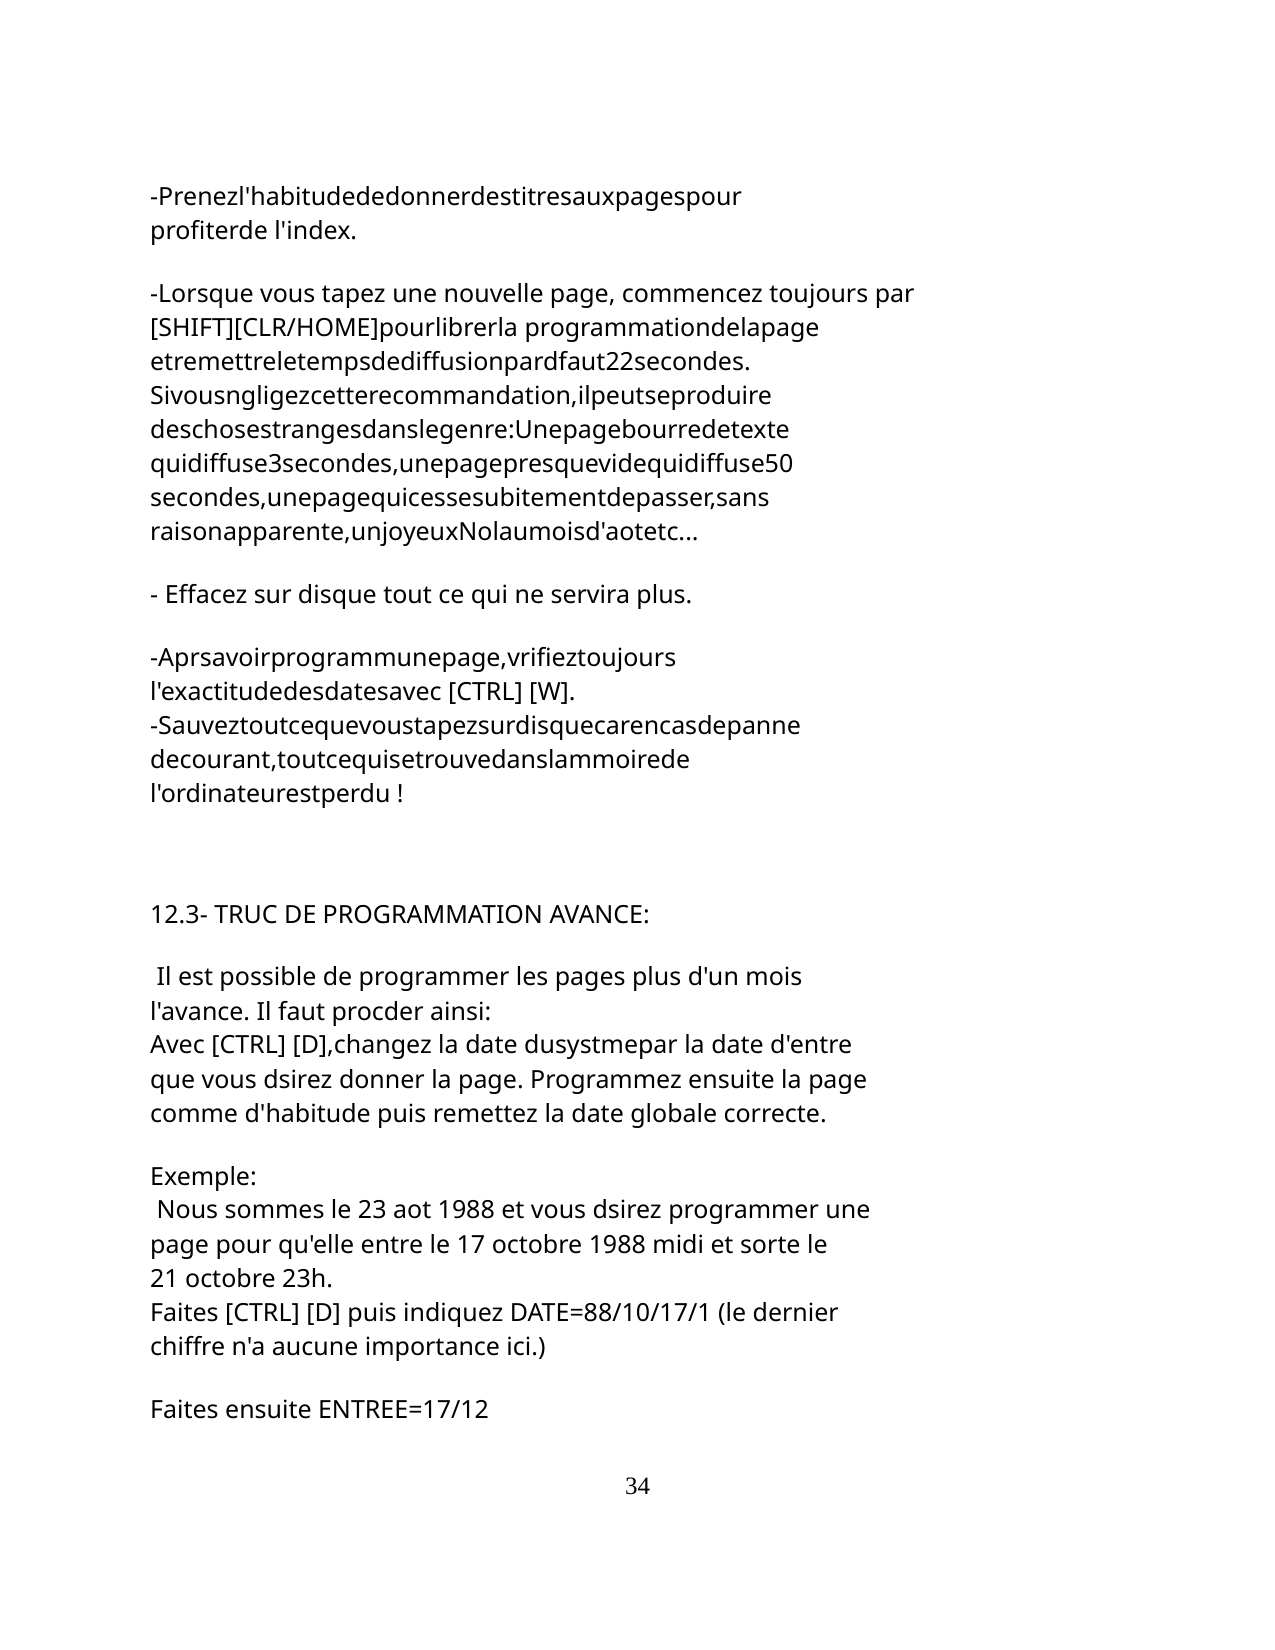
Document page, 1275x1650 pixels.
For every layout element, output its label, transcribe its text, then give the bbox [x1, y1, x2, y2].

text raisonapparente,unjoyeuxNolaumoisd'aotetc... [150, 514, 1125, 548]
text l'exactitudedesdatesavec [CTRL] [W]. [150, 674, 1125, 708]
text quidiffuse3secondes,unepagepresquevidequidiffuse50 [150, 446, 1125, 480]
text Nous sommes le 23 aot 1988 et vous dsirez programmer une [150, 1192, 1125, 1226]
text -Aprsavoirprogrammunepage,vrifieztoujours [150, 640, 1125, 674]
text deschosestrangesdanslegenre:Unepagebourredetexte [150, 412, 1125, 446]
text l'ordinateurestperdu ! [150, 776, 1125, 810]
text Faites [CTRL] [D] puis indiquez DATE=88/10/17/1 (le dernier [150, 1294, 1125, 1328]
text Sivousngligezcetterecommandation,ilpeutseproduire [150, 378, 1125, 412]
text que vous dsirez donner la page. Programmez ensuite la page [150, 1061, 1125, 1095]
text -Lorsque vous tapez une nouvelle page, commencez toujours par [150, 276, 1125, 310]
text etremettreletempsdediffusionpardfaut22secondes. [150, 344, 1125, 378]
text decourant,toutcequisetrouvedanslammoirede [150, 742, 1125, 776]
text l'avance. Il faut procder ainsi: [150, 993, 1125, 1027]
text Avec [CTRL] [D],changez la date dusystmepar la date d'entre [150, 1027, 1125, 1061]
text -Sauveztoutcequevoustapezsurdisquecarencasdepanne [150, 708, 1125, 742]
text 12.3- TRUC DE PROGRAMMATION AVANCE: [150, 896, 1125, 930]
text - Effacez sur disque tout ce qui ne servira plus. [150, 577, 1125, 611]
text chiffre n'a aucune importance ici.) [150, 1328, 1125, 1362]
text [SHIFT][CLR/HOME]pourlibrerla programmationdelapage [150, 310, 1125, 344]
text page pour qu'elle entre le 17 octobre 1988 midi et sorte le [150, 1226, 1125, 1260]
text Faites ensuite ENTREE=17/12 [150, 1391, 1125, 1425]
text secondes,unepagequicessesubitementdepasser,sans [150, 480, 1125, 514]
text Exemple: [150, 1158, 1125, 1192]
text profiterde l'index. [150, 213, 1125, 247]
text -Prenezl'habitudededonnerdestitresauxpagespour [150, 179, 1125, 213]
text comme d'habitude puis remettez la date globale correcte. [150, 1095, 1125, 1129]
text 21 octobre 23h. [150, 1260, 1125, 1294]
text Il est possible de programmer les pages plus d'un mois [150, 959, 1125, 993]
